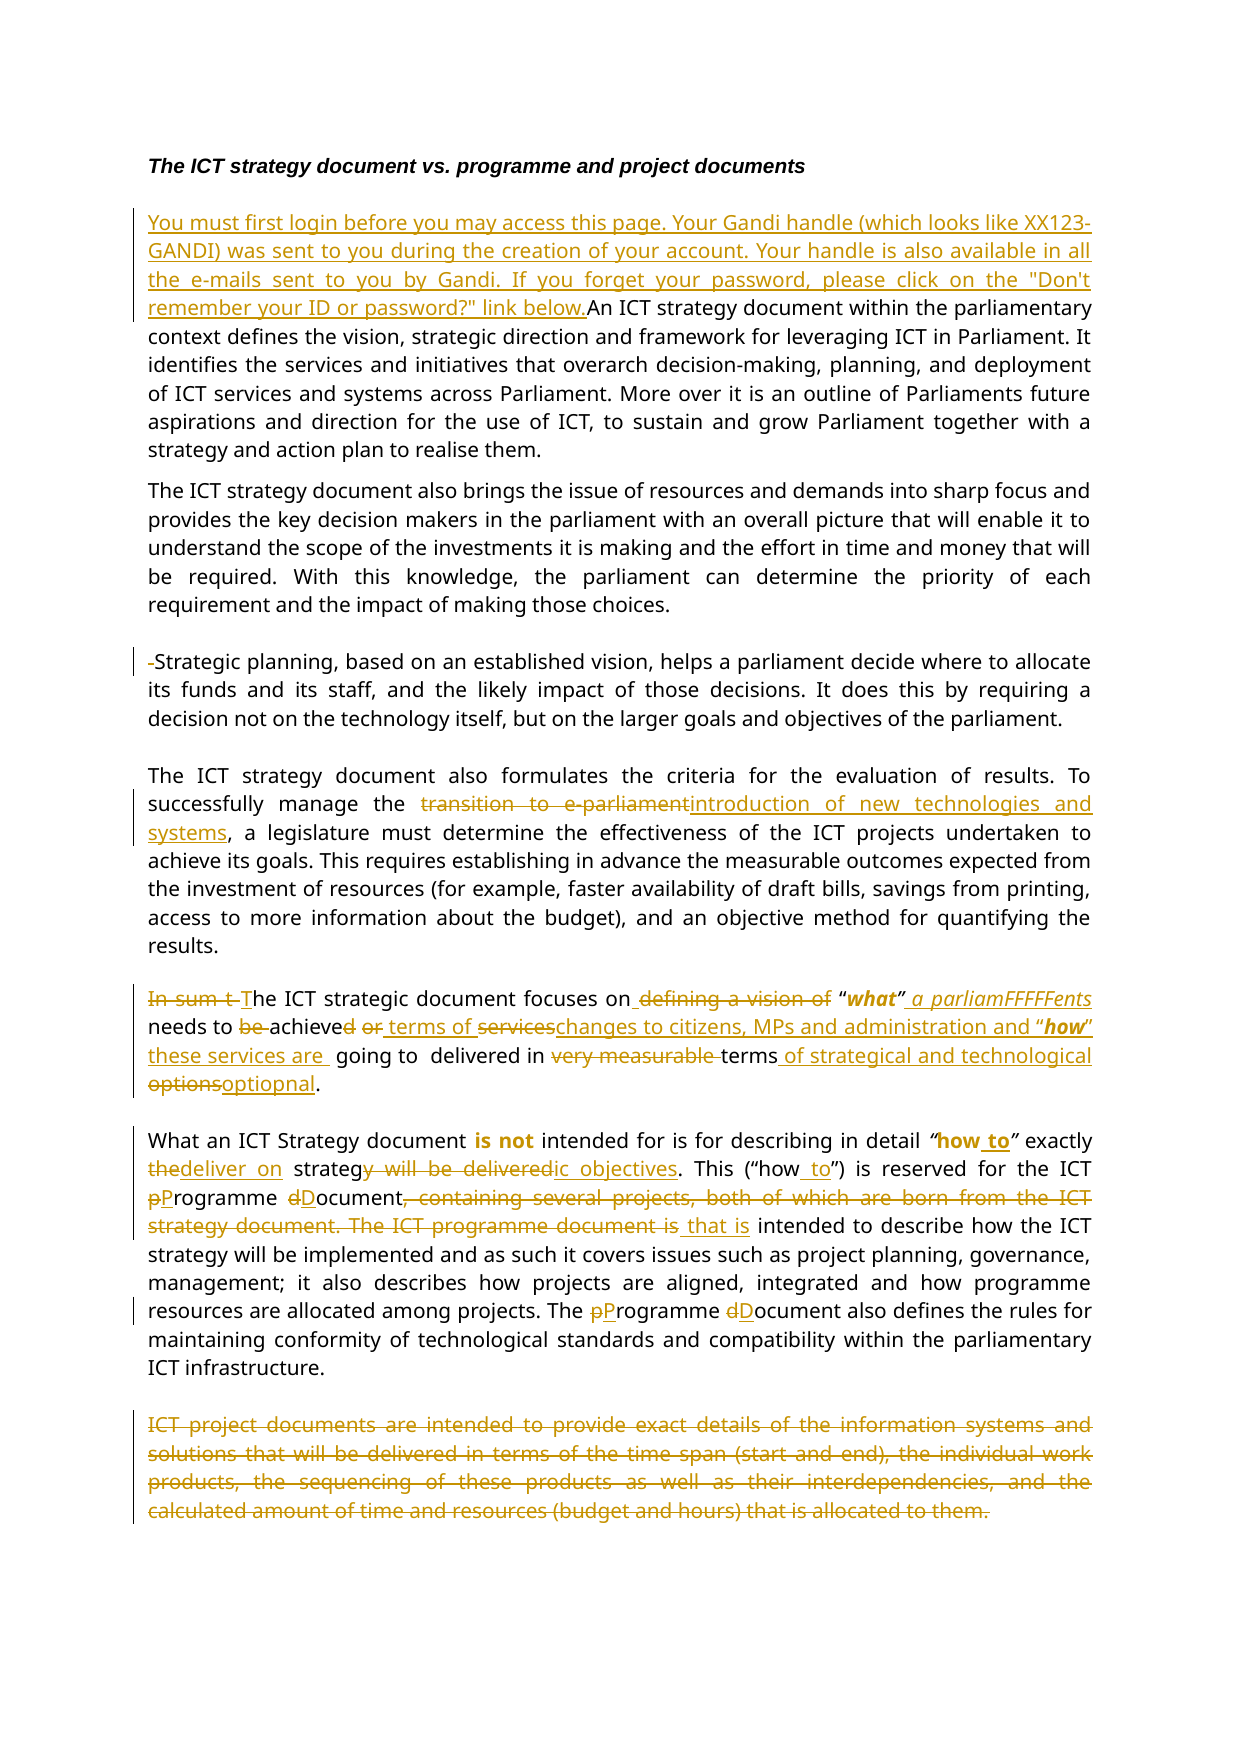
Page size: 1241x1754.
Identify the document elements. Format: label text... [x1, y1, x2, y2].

text The ICT strategy document also formulates the criteria for the evaluation of results. To successfully manage the introduction of new technologies and systems, a legislature must determine the effectiveness of the ICT projects undertaken to achieve its goals. This requires establishing in advance the measurable outcomes expected from the investment of resources (for example, faster availability of draft bills, savings from printing, access to more information about the budget), and an objective method for quantifying the results. [148, 761, 1092, 960]
text The ICT strategy document also brings the issue of resources and demands into sharp focus and provides the key decision makers in the parliament with an overall picture that will enable it to understand the scope of the investments it is making and the effort in time and money that will be required. With this knowledge, the parliament can determine the priority of each requirement and the impact of making those choices. [148, 476, 1092, 619]
text Strategic planning, based on an established vision, helps a parliament decide where to allocate its funds and its staff, and the likely impact of those decisions. It does this by requiring a decision not on the technology itself, but on the larger goals and objectives of the parliament. [148, 647, 1092, 732]
text The ICT strategic document focuses on “what” a parliamFFFFFents needs to achieve terms of changes to citizens, MPs and administration and “how” these services are going to delivered in terms of strategical and technological optiopnal. [148, 984, 1092, 1098]
text You must first login before you may access this page. Your Gandi handle (which looks like XX123- [148, 208, 1092, 232]
text the e-mails sent to you by Gandi. If you forget your password, please click on the "Don't remember your ID or password?" link below.An ICT strategy document within the parliamentary context defines the vision, strategic direction and framework for leveraging ICT in Parliament. It identifies the services and initiatives that overarch decision-making, planning, and deployment of ICT services and systems across Parliament. More over it is an outline of Parliaments future aspirations and direction for the use of ICT, to sustain and grow Parliament together with a strategy and action plan to realise them. [148, 262, 1092, 464]
subtitle The ICT strategy document vs. programme and project documents [148, 154, 1092, 178]
text GANDI) was sent to you during the creation of your account. Your handle is also available in all [148, 234, 1092, 261]
text What an ICT Strategy document is not intended for is for describing in detail “how to” exactly deliver on strategic objectives. This (“how to”) is reserved for the ICT Programme Document that is intended to describe how the ICT strategy will be implemented and as such it covers issues such as project planning, governance, management; it also describes how projects are aligned, integrated and how programme resources are allocated among projects. The Programme Document also defines the rules for maintaining conformity of technological standards and compatibility within the parliamentary ICT infrastructure. [148, 1126, 1092, 1382]
